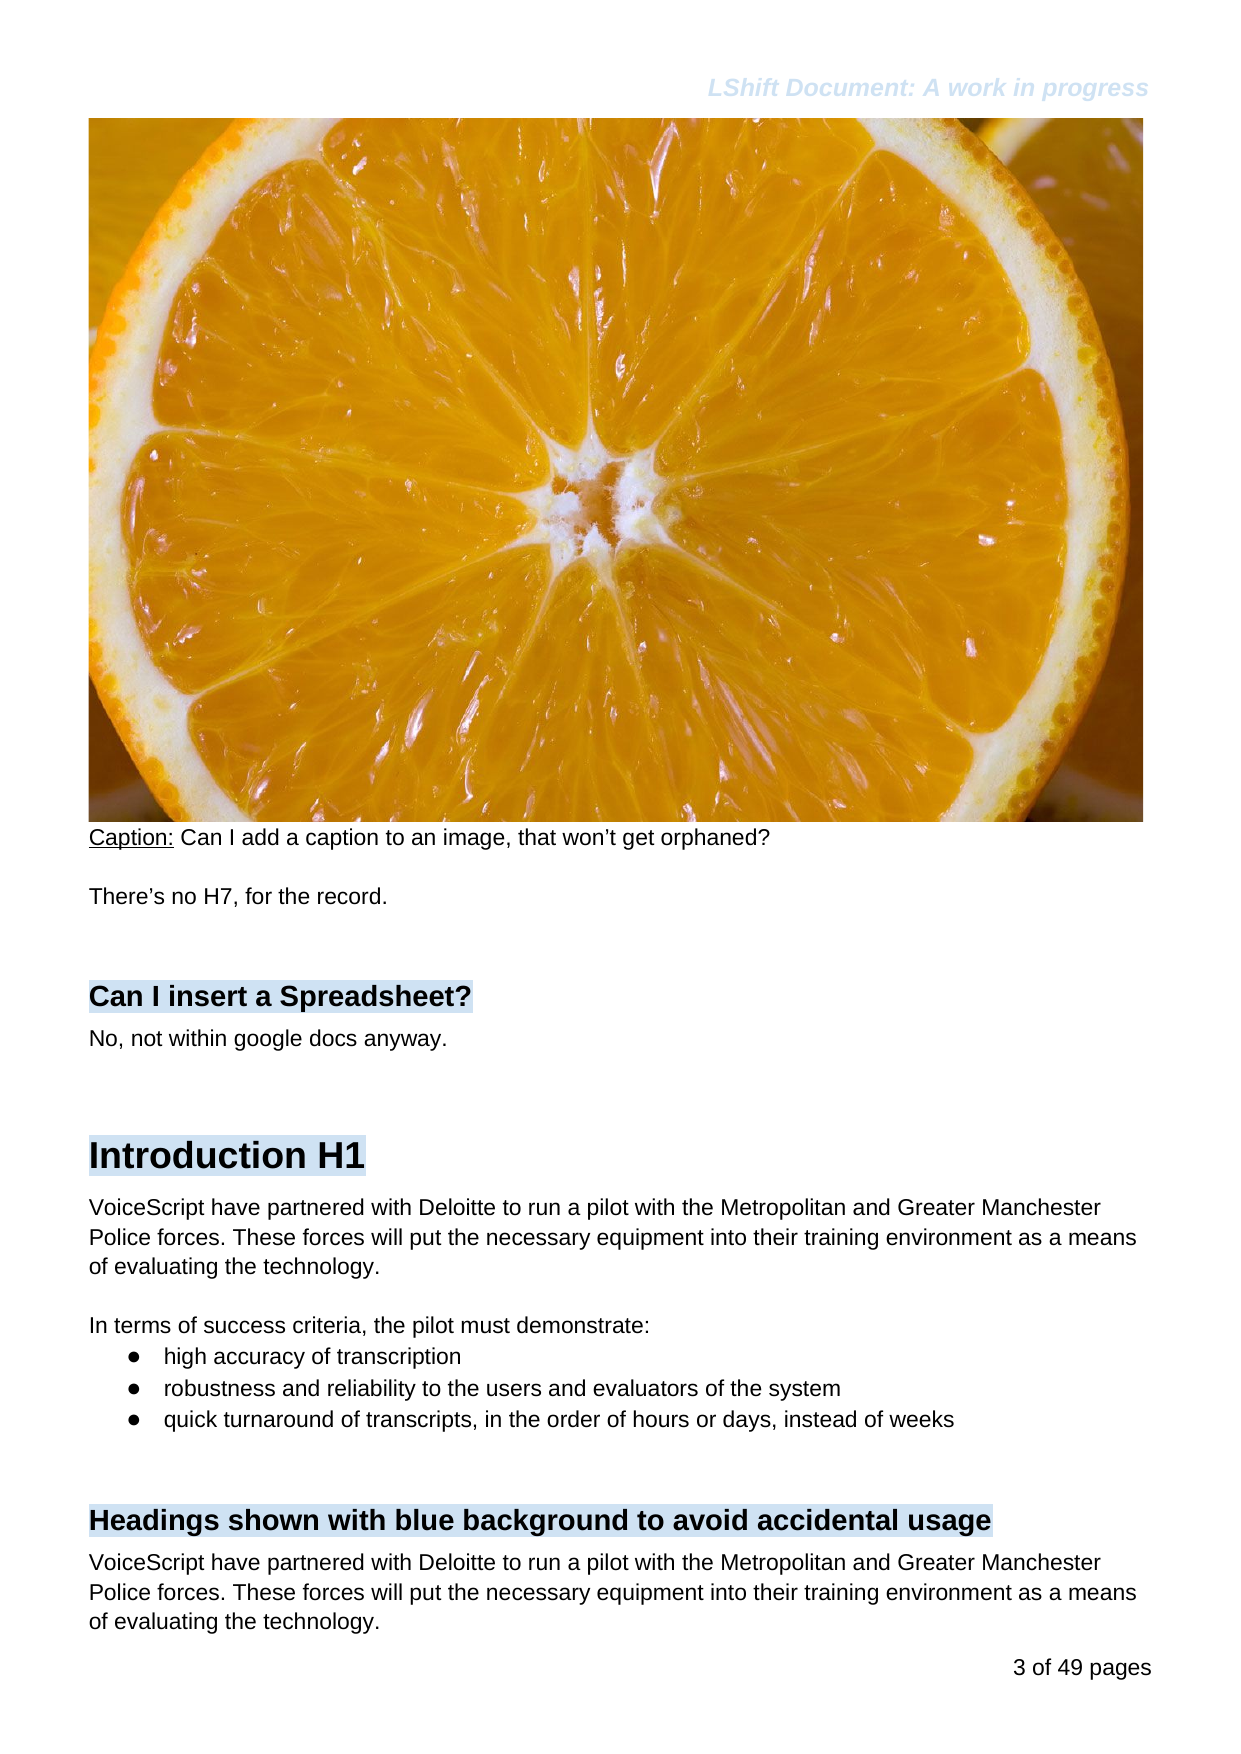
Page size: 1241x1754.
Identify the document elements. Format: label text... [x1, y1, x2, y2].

text In terms of success criteria, the pilot must demonstrate: [88, 1313, 1152, 1338]
subtitle Introduction H1 [88, 1134, 1152, 1176]
subtitle Can I insert a Spreadsheet? [473, 980, 1152, 1013]
picture [88, 118, 1144, 822]
list quick turnaround of transcripts, in the order of hours or days, instead of weeks [126, 1406, 1152, 1433]
text VoiceScript have partnered with Deloitte to run a pilot with the Metropolitan and Greater Manchester Police forces. These forces will put the necessary equipment into their training environment as a means of evaluating the technology. [88, 1195, 1152, 1279]
subtitle Headings shown with blue background to avoid accidental usage [993, 1504, 1152, 1537]
text No, not within google docs anyway. [88, 1026, 1152, 1051]
text There’s no H7, for the record. [88, 884, 1152, 909]
list robustness and reliability to the users and evaluators of the system [126, 1374, 1152, 1401]
text VoiceScript have partnered with Deloitte to run a pilot with the Metropolitan and Greater Manchester Police forces. These forces will put the necessary equipment into their training environment as a means of evaluating the technology. [88, 1550, 1152, 1634]
list high accuracy of transcription [126, 1342, 1152, 1370]
text Caption: Can I add a caption to an image, that won’t get orphaned? [88, 825, 1152, 851]
